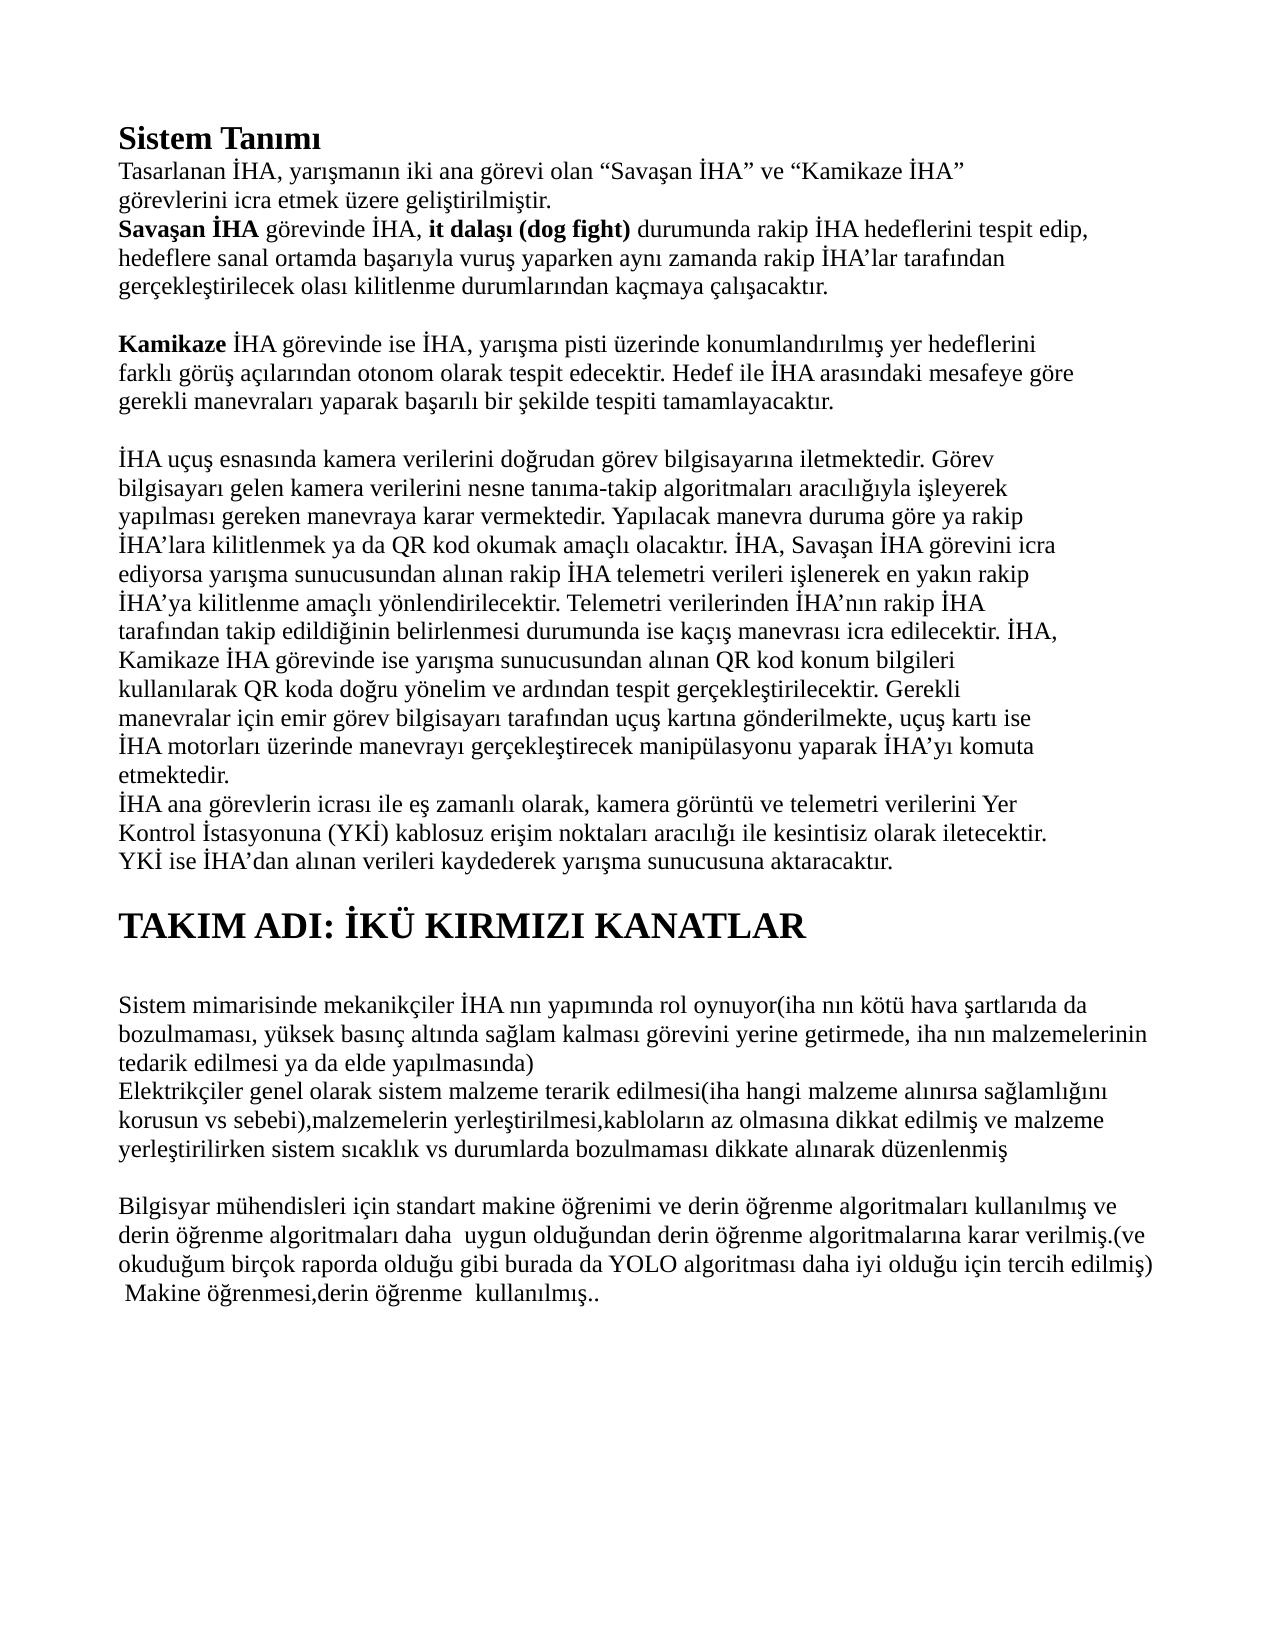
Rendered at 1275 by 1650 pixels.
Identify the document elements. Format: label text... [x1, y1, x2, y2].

text kullanılarak QR koda doğru yönelim ve ardından tespit gerçekleştirilecektir. Gerekli [118, 674, 1157, 703]
text bilgisayarı gelen kamera verilerini nesne tanıma-takip algoritmaları aracılığıyla işleyerek [118, 473, 1157, 501]
text İHA uçuş esnasında kamera verilerini doğrudan görev bilgisayarına iletmektedir. Görev [118, 444, 1157, 473]
text Makine öğrenmesi,derin öğrenme kullanılmış.. [118, 1278, 1157, 1306]
text farklı görüş açılarından otonom olarak tespit edecektir. Hedef ile İHA arasındaki mesafeye göre [118, 358, 1157, 386]
text Bilgisyar mühendisleri için standart makine öğrenimi ve derin öğrenme algoritmaları kullanılmış ve derin öğrenme algoritmaları daha uygun olduğundan derin öğrenme algoritmalarına karar verilmiş.(ve okuduğum birçok raporda olduğu gibi burada da YOLO algoritması daha iyi olduğu için tercih edilmiş) [118, 1191, 1157, 1278]
text etmektedir. [118, 760, 1157, 789]
text yapılması gereken manevraya karar vermektedir. Yapılacak manevra duruma göre ya rakip [118, 501, 1157, 530]
text Elektrikçiler genel olarak sistem malzeme terarik edilmesi(iha hangi malzeme alınırsa sağlamlığını korusun vs sebebi),malzemelerin yerleştirilmesi,kabloların az olmasına dikkat edilmiş ve malzeme yerleştirilirken sistem sıcaklık vs durumlarda bozulmaması dikkate alınarak düzenlenmiş [118, 1076, 1157, 1163]
text Kontrol İstasyonuna (YKİ) kablosuz erişim noktaları aracılığı ile kesintisiz olarak iletecektir. [118, 818, 1157, 846]
text gerçekleştirilecek olası kilitlenme durumlarından kaçmaya çalışacaktır. [118, 271, 1157, 300]
text İHA motorları üzerinde manevrayı gerçekleştirecek manipülasyonu yaparak İHA’yı komuta [118, 731, 1157, 760]
text Kamikaze İHA görevinde ise yarışma sunucusundan alınan QR kod konum bilgileri [118, 645, 1157, 674]
text İHA’ya kilitlenme amaçlı yönlendirilecektir. Telemetri verilerinden İHA’nın rakip İHA [118, 588, 1157, 616]
text manevralar için emir görev bilgisayarı tarafından uçuş kartına gönderilmekte, uçuş kartı ise [118, 703, 1157, 731]
text İHA’lara kilitlenmek ya da QR kod okumak amaçlı olacaktır. İHA, Savaşan İHA görevini icra [118, 530, 1157, 559]
text YKİ ise İHA’dan alınan verileri kaydederek yarışma sunucusuna aktaracaktır. [118, 846, 1157, 875]
text Tasarlanan İHA, yarışmanın iki ana görevi olan “Savaşan İHA” ve “Kamikaze İHA” [118, 156, 1157, 185]
text görevlerini icra etmek üzere geliştirilmiştir. [118, 185, 1157, 214]
text Sistem mimarisinde mekanikçiler İHA nın yapımında rol oynuyor(iha nın kötü hava şartlarıda da bozulmaması, yüksek basınç altında sağlam kalması görevini yerine getirmede, iha nın malzemelerinin tedarik edilmesi ya da elde yapılmasında) [118, 990, 1157, 1076]
text Sistem Tanımı [118, 118, 1157, 156]
text gerekli manevraları yaparak başarılı bir şekilde tespiti tamamlayacaktır. [118, 386, 1157, 415]
text Savaşan İHA görevinde İHA, it dalaşı (dog fight) durumunda rakip İHA hedeflerini tespit edip, [118, 214, 1157, 243]
text ediyorsa yarışma sunucusundan alınan rakip İHA telemetri verileri işlenerek en yakın rakip [118, 559, 1157, 588]
text tarafından takip edildiğinin belirlenmesi durumunda ise kaçış manevrası icra edilecektir. İHA, [118, 616, 1157, 645]
text İHA ana görevlerin icrası ile eş zamanlı olarak, kamera görüntü ve telemetri verilerini Yer [118, 789, 1157, 818]
text Kamikaze İHA görevinde ise İHA, yarışma pisti üzerinde konumlandırılmış yer hedeflerini [118, 329, 1157, 358]
text TAKIM ADI: İKÜ KIRMIZI KANATLAR [118, 904, 1157, 947]
text hedeflere sanal ortamda başarıyla vuruş yaparken aynı zamanda rakip İHA’lar tarafından [118, 243, 1157, 271]
